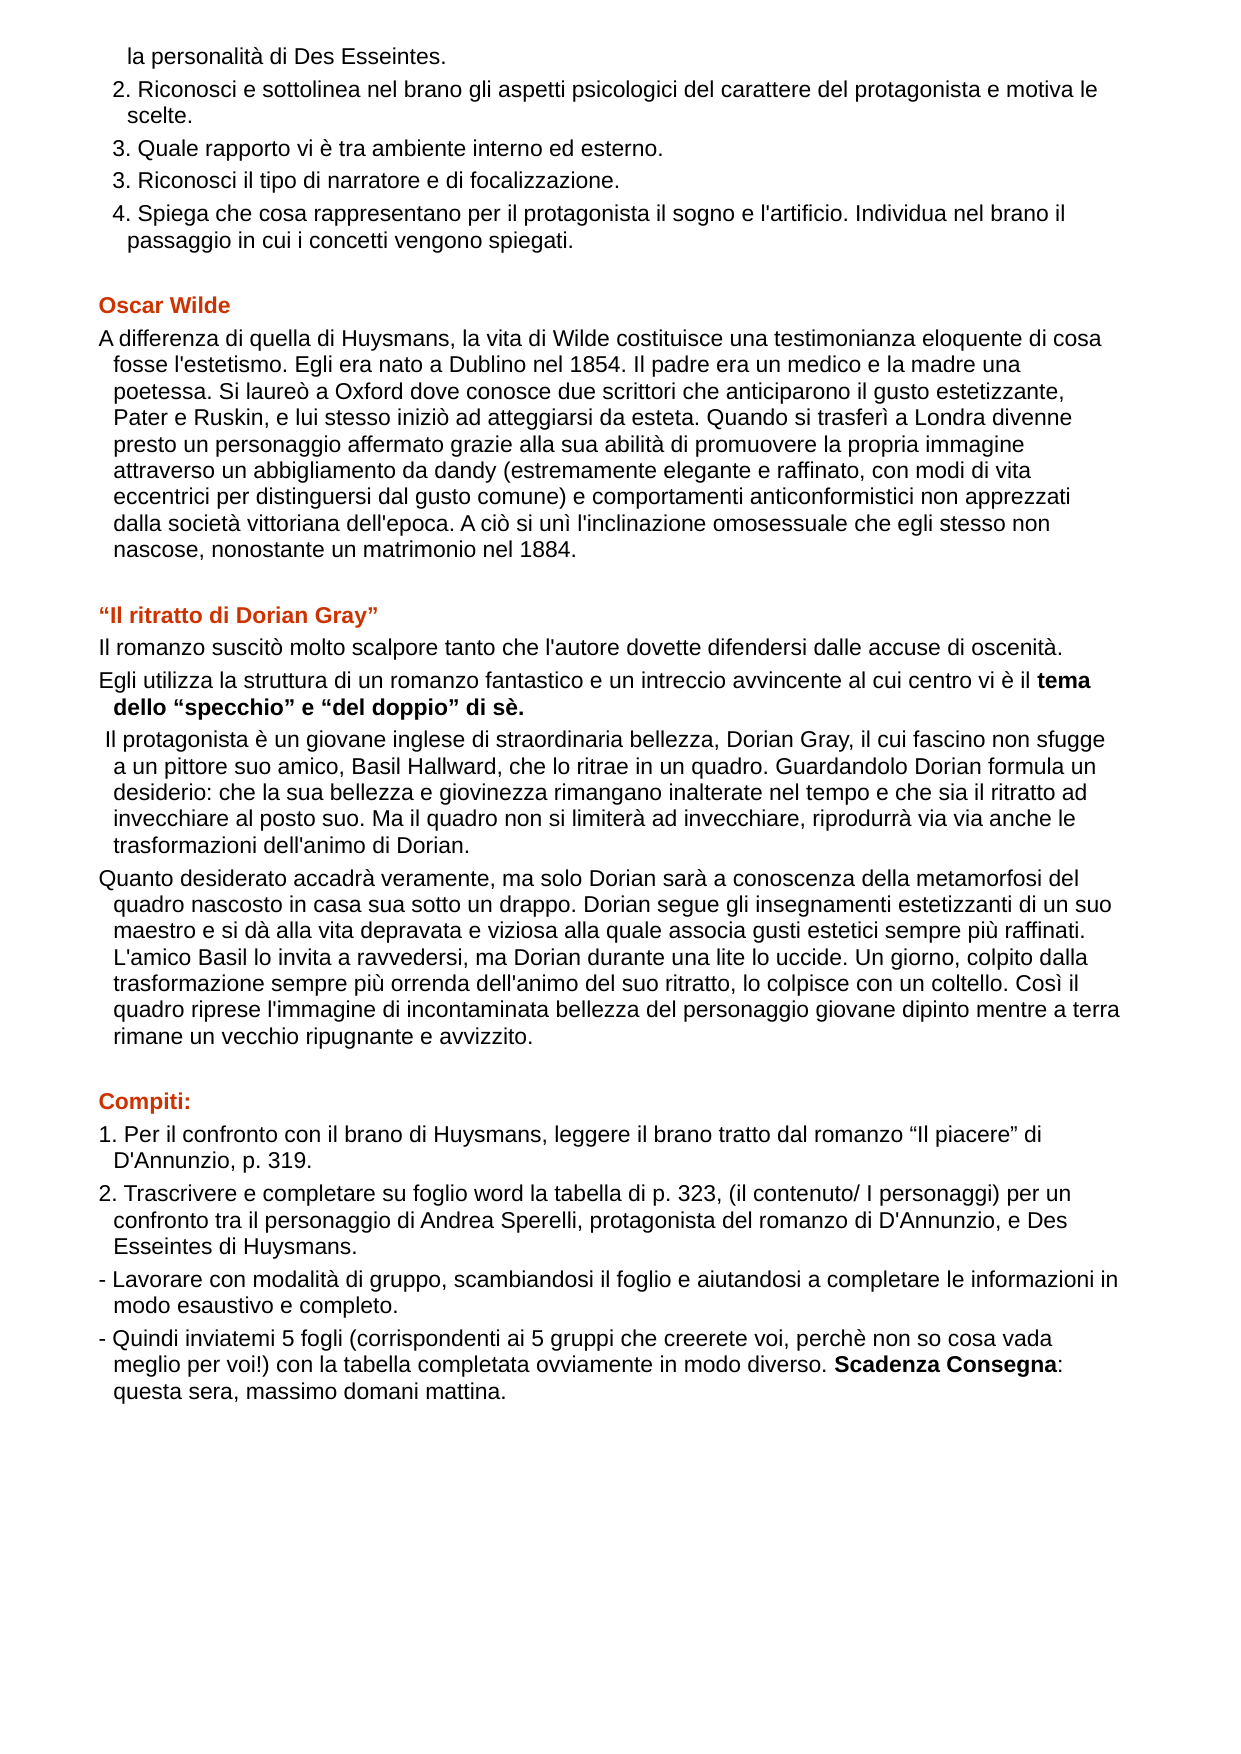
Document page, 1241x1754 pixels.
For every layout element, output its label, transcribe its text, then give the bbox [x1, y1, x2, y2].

text la personalità di Des Esseintes. [112, 43, 1122, 69]
text Egli utilizza la struttura di un romanzo fantastico e un intreccio avvincente al cui centro vi è il tema dello “specchio” e “del doppio” di sè. [98, 667, 1122, 720]
text Compiti: [98, 1088, 1122, 1115]
text 1. Per il confronto con il brano di Huysmans, leggere il brano tratto dal romanzo “Il piacere” di D'Annunzio, p. 319. [98, 1121, 1122, 1174]
text A differenza di quella di Huysmans, la vita di Wilde costituisce una testimonianza eloquente di cosa fosse l'estetismo. Egli era nato a Dublino nel 1854. Il padre era un medico e la madre una poetessa. Si laureò a Oxford dove conosce due scrittori che anticiparono il gusto estetizzante, Pater e Ruskin, e lui stesso iniziò ad atteggiarsi da esteta. Quando si trasferì a Londra divenne presto un personaggio affermato grazie alla sua abilità di promuovere la propria immagine attraverso un abbigliamento da dandy (estremamente elegante e raffinato, con modi di vita eccentrici per distinguersi dal gusto comune) e comportamenti anticonformistici non apprezzati dalla società vittoriana dell'epoca. A ciò si unì l'inclinazione omosessuale che egli stesso non nascose, nonostante un matrimonio nel 1884. [98, 325, 1122, 562]
text - Quindi inviatemi 5 fogli (corrispondenti ai 5 gruppi che creerete voi, perchè non so cosa vada meglio per voi!) con la tabella completata ovviamente in modo diverso. Scadenza Consegna: questa sera, massimo domani mattina. [98, 1325, 1122, 1404]
text Quanto desiderato accadrà veramente, ma solo Dorian sarà a conoscenza della metamorfosi del quadro nascosto in casa sua sotto un drappo. Dorian segue gli insegnamenti estetizzanti di un suo maestro e si dà alla vita depravata e viziosa alla quale associa gusti estetici sempre più raffinati. L'amico Basil lo invita a ravvedersi, ma Dorian durante una lite lo uccide. Un giorno, colpito dalla trasformazione sempre più orrenda dell'animo del suo ritratto, lo colpisce con un coltello. Così il quadro riprese l'immagine di incontaminata bellezza del personaggio giovane dipinto mentre a terra rimane un vecchio ripugnante e avvizzito. [98, 864, 1122, 1049]
text 3. Quale rapporto vi è tra ambiente interno ed esterno. [112, 135, 1122, 161]
text - Lavorare con modalità di gruppo, scambiandosi il foglio e aiutandosi a completare le informazioni in modo esaustivo e completo. [98, 1266, 1122, 1318]
text “Il ritratto di Dorian Gray” [98, 602, 1122, 628]
text Il protagonista è un giovane inglese di straordinaria bellezza, Dorian Gray, il cui fascino non sfugge a un pittore suo amico, Basil Hallward, che lo ritrae in un quadro. Guardandolo Dorian formula un desiderio: che la sua bellezza e giovinezza rimangano inalterate nel tempo e che sia il ritratto ad invecchiare al posto suo. Ma il quadro non si limiterà ad invecchiare, riprodurrà via via anche le trasformazioni dell'animo di Dorian. [98, 726, 1122, 858]
text 3. Riconosci il tipo di narratore e di focalizzazione. [112, 167, 1122, 194]
text Oscar Wilde [98, 292, 1122, 319]
text Il romanzo suscitò molto scalpore tanto che l'autore dovette difendersi dalle accuse di oscenità. [98, 634, 1122, 661]
text 2. Trascrivere e completare su foglio word la tabella di p. 323, (il contenuto/ I personaggi) per un confronto tra il personaggio di Andrea Sperelli, protagonista del romanzo di D'Annunzio, e Des Esseintes di Huysmans. [98, 1180, 1122, 1259]
text 4. Spiega che cosa rappresentano per il protagonista il sogno e l'artificio. Individua nel brano il passaggio in cui i concetti vengono spiegati. [112, 200, 1122, 253]
text 2. Riconosci e sottolinea nel brano gli aspetti psicologici del carattere del protagonista e motiva le scelte. [112, 76, 1122, 128]
